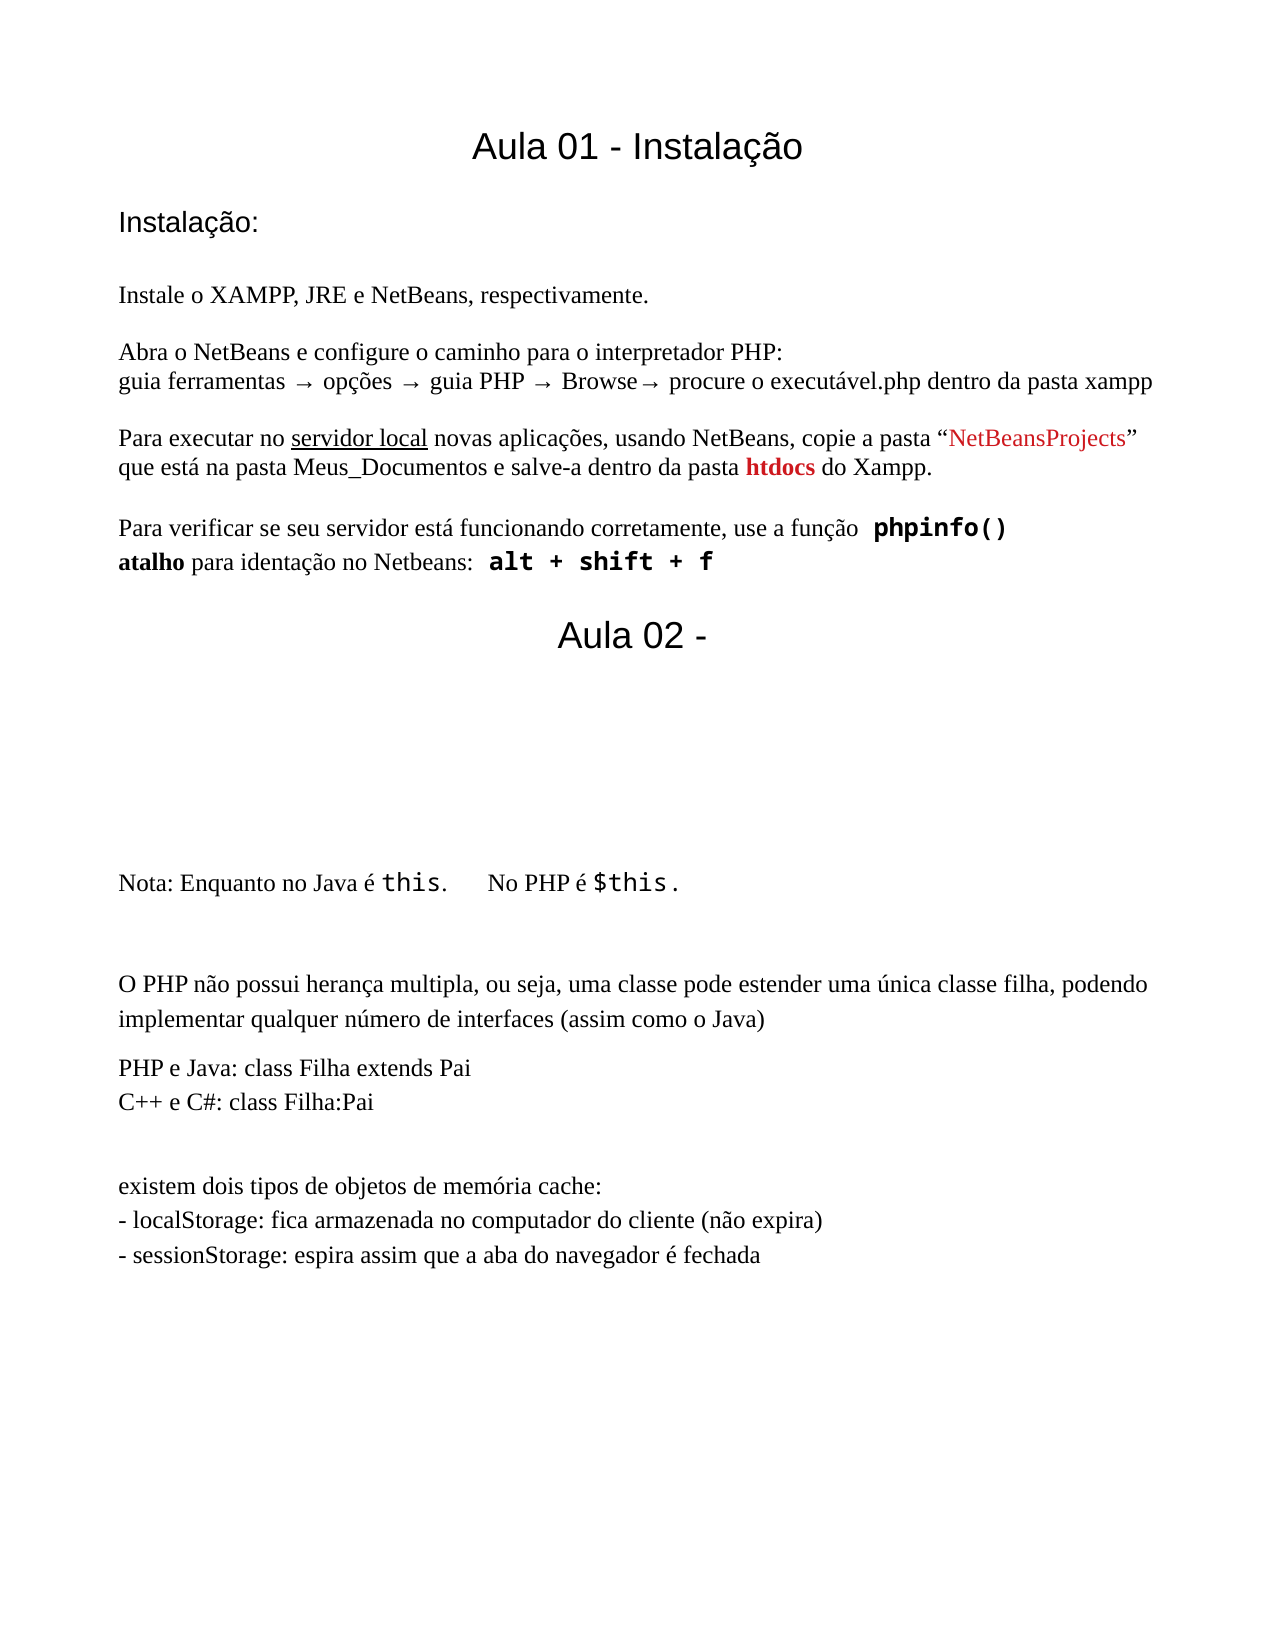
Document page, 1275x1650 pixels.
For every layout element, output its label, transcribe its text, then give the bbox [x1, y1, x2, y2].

text Nota: Enquanto no Java é this. No PHP é $this. [118, 865, 1157, 899]
text Para verificar se seu servidor está funcionando corretamente, use a função phpinfo() [118, 510, 1157, 544]
text Para executar no servidor local novas aplicações, usando NetBeans, copie a pasta “NetBeansProjects” que está na pasta Meus_Documentos e salve-a dentro da pasta htdocs do Xampp. [118, 423, 1157, 481]
text PHP e Java: class Filha extends Pai C++ e C#: class Filha:Pai [118, 1053, 1157, 1151]
text guia ferramentas → opções → guia PHP → Browse→ procure o executável.php dentro da pasta xampp [118, 366, 1157, 395]
subtitle Aula 02 - [118, 613, 1157, 656]
text O PHP não possui herança multipla, ou seja, uma classe pode estender uma única classe filha, podendo implementar qualquer número de interfaces (assim como o Java) [118, 969, 1157, 1032]
text Abra o NetBeans e configure o caminho para o interpretador PHP: [118, 337, 1157, 366]
subtitle Instalação: [118, 205, 1157, 238]
subtitle Aula 01 - Instalação [118, 124, 1157, 167]
text Instale o XAMPP, JRE e NetBeans, respectivamente. [118, 280, 1157, 308]
text existem dois tipos de objetos de memória cache: - localStorage: fica armazenada no computador do cliente (não expira) - sessionStorage: espira assim que a aba do navegador é fechada [118, 1171, 1157, 1303]
text atalho para identação no Netbeans: alt + shift + f [118, 544, 1157, 578]
